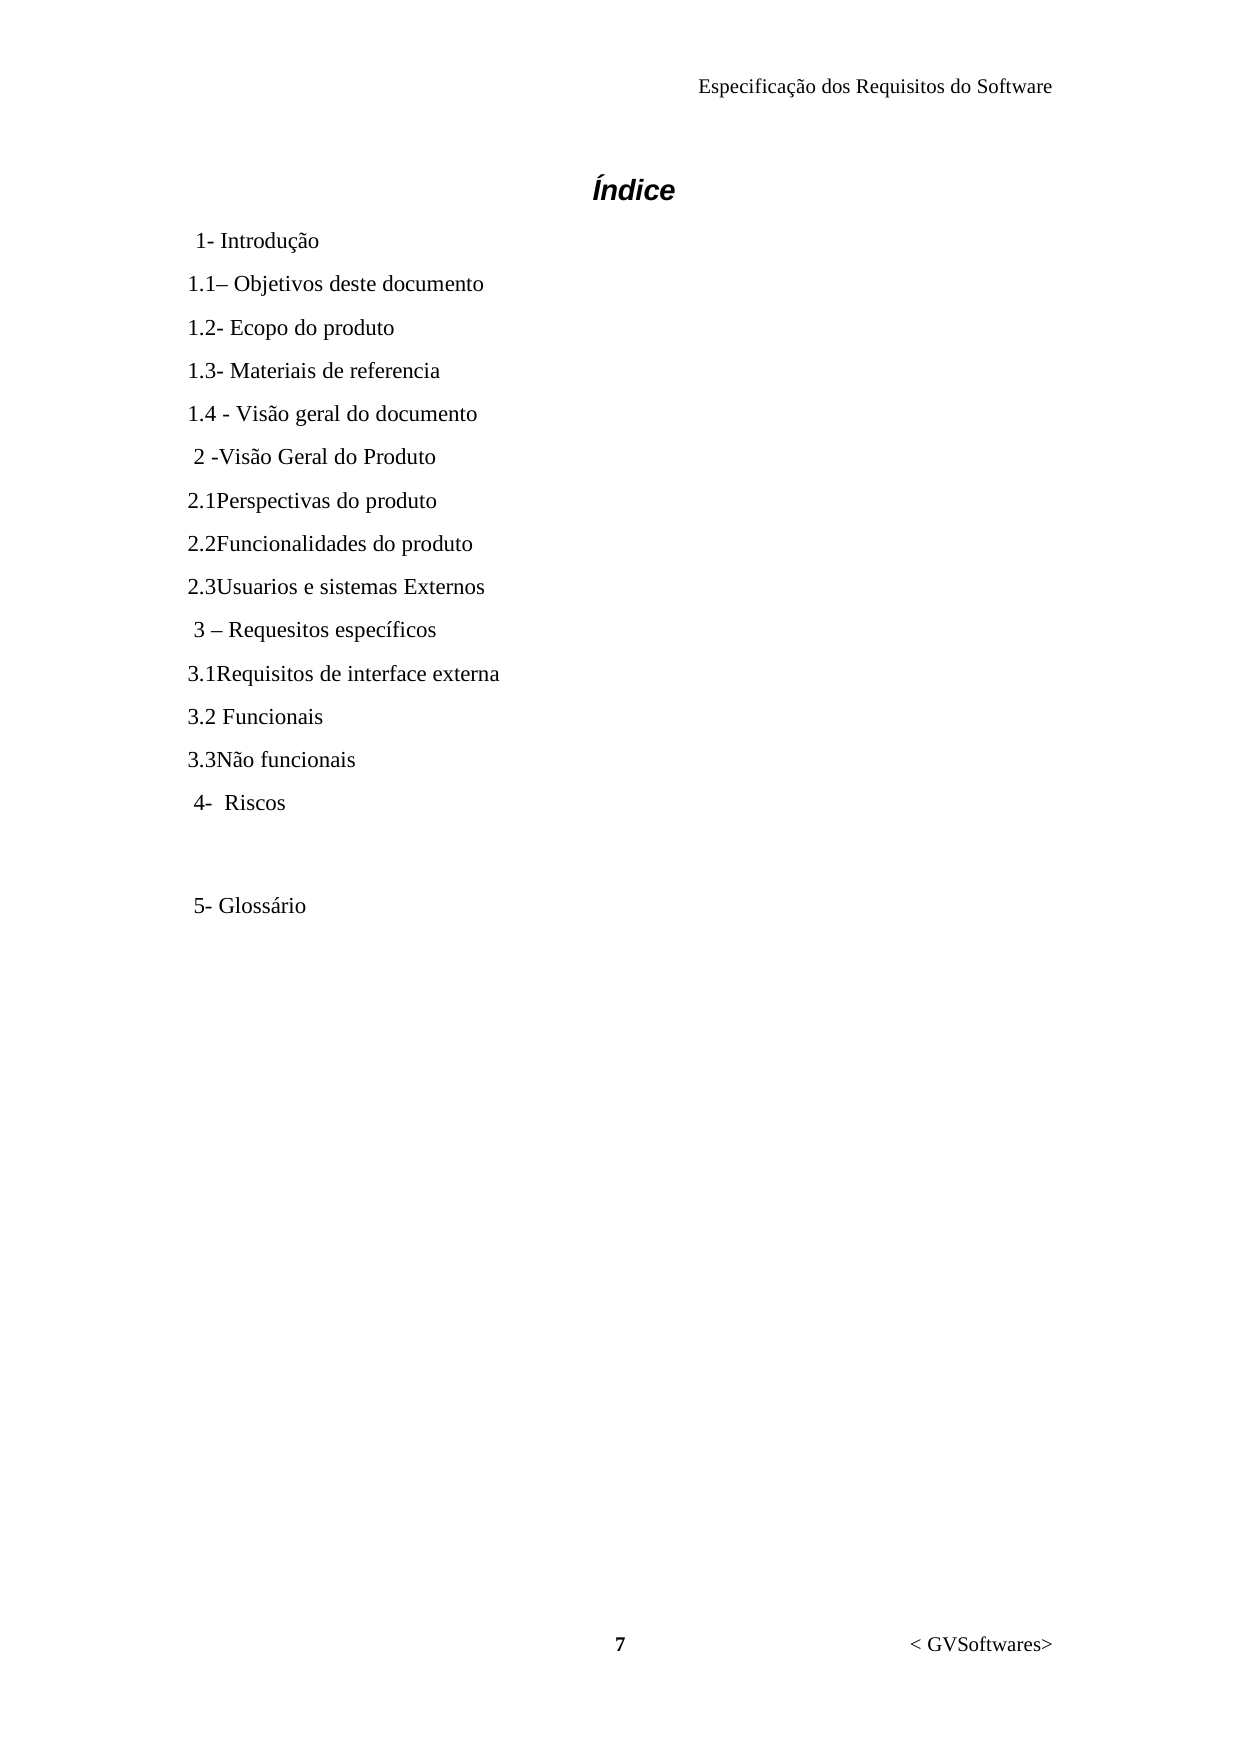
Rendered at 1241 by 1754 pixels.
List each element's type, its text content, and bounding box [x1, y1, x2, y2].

text Índice [217, 173, 1053, 206]
list Usuarios e sistemas Externos [187, 573, 1053, 599]
text 5- Glossário [187, 892, 1053, 919]
list - Materiais de referencia [187, 357, 1053, 383]
text 4- Riscos [187, 789, 1053, 816]
list Perspectivas do produto [187, 486, 1053, 513]
list Funcionais [187, 703, 1053, 729]
text 1- Introdução [187, 227, 1053, 254]
text 3 – Requesitos específicos [187, 616, 1053, 643]
list – Objetivos deste documento [187, 270, 1053, 297]
list Funcionalidades do produto [187, 530, 1053, 556]
list - Ecopo do produto [187, 313, 1053, 340]
text 2 -Visão Geral do Produto [187, 443, 1053, 470]
list Requisitos de interface externa [187, 659, 1053, 686]
list - Visão geral do documento [187, 400, 1053, 427]
list Não funcionais [187, 746, 1053, 772]
